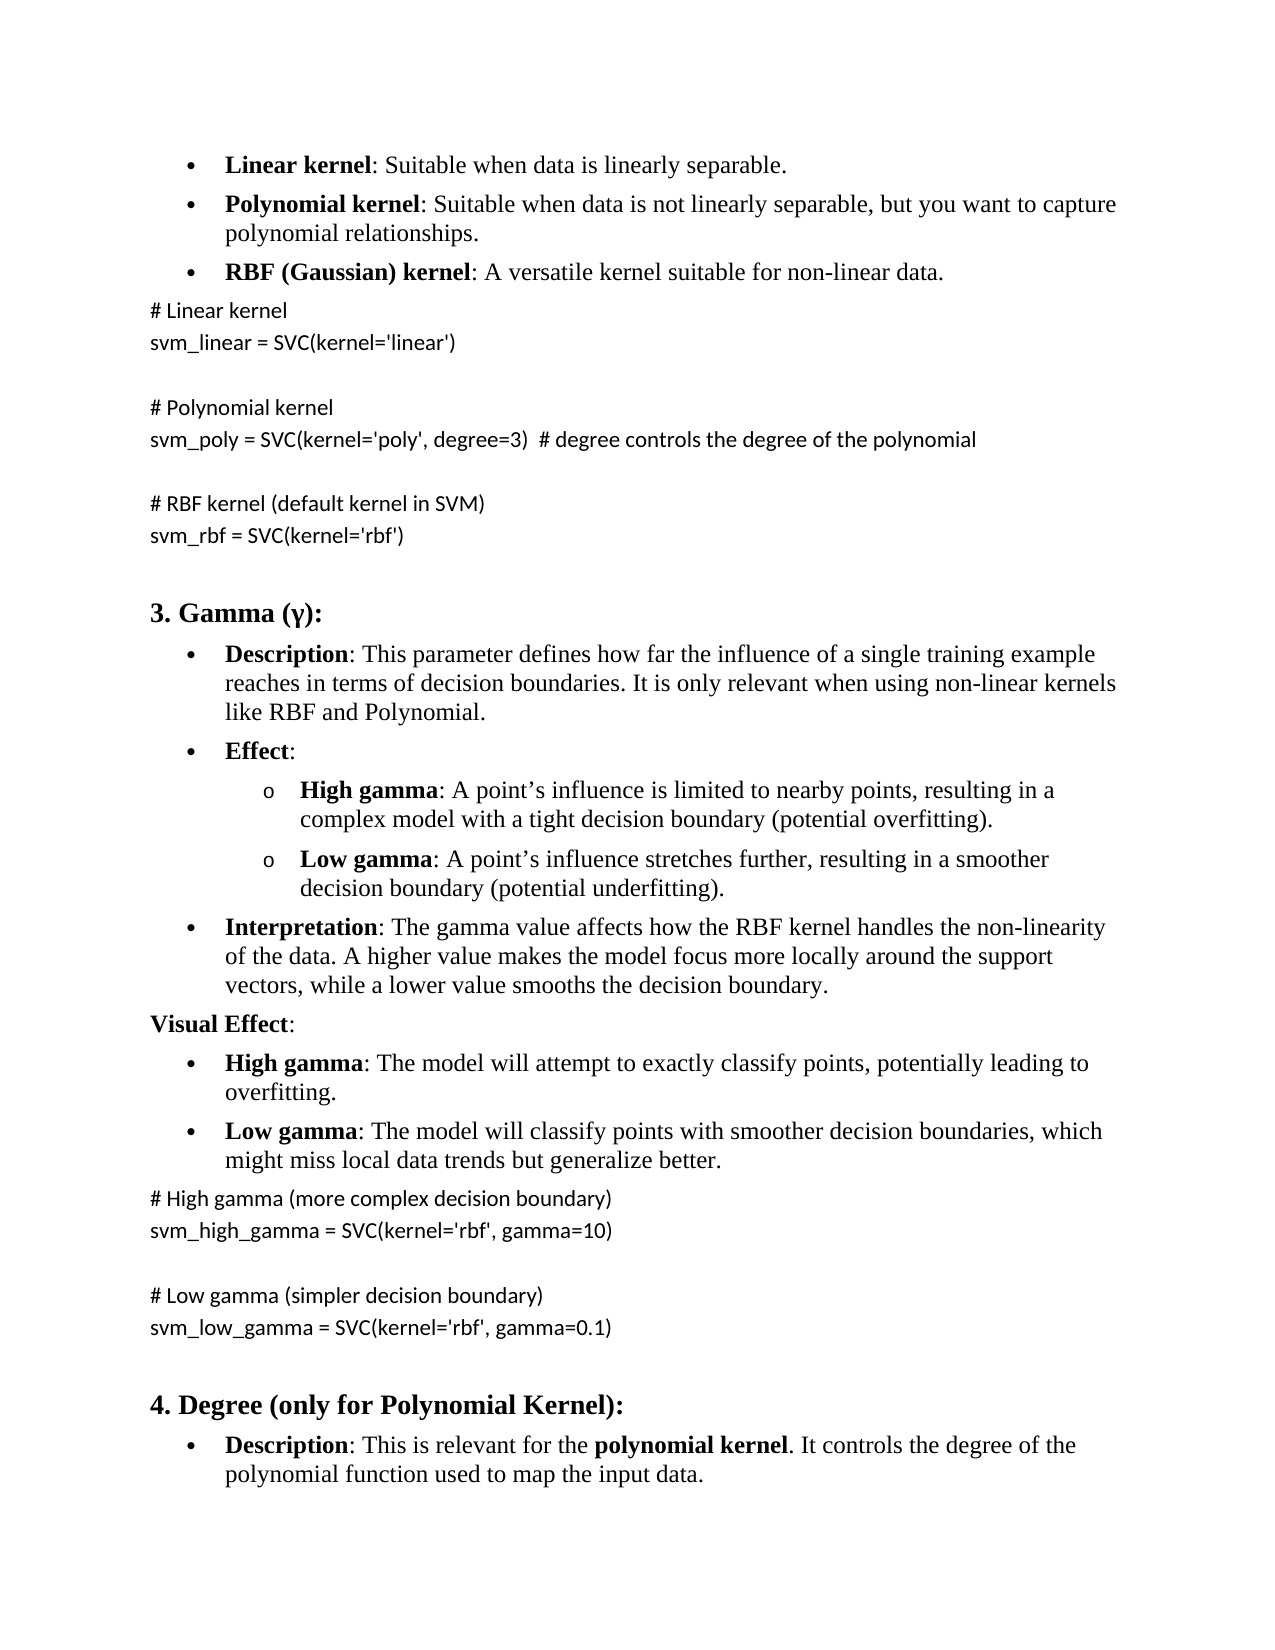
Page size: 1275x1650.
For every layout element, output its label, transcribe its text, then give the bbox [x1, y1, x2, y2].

list Polynomial kernel: Suitable when data is not linearly separable, but you want to capture polynomial relationships. [187, 189, 1125, 247]
list Low gamma: A point’s influence stretches further, resulting in a smoother decision boundary (potential underfitting). [262, 844, 1125, 902]
text # Linear kernel [150, 296, 1125, 324]
text # Polynomial kernel [150, 393, 1125, 421]
list Low gamma: The model will classify points with smoother decision boundaries, which might miss local data trends but generalize better. [187, 1116, 1125, 1174]
text # Low gamma (simpler decision boundary) [150, 1281, 1125, 1309]
list Effect: [187, 736, 1125, 764]
list Description: This parameter defines how far the influence of a single training example reaches in terms of decision boundaries. It is only relevant when using non-linear kernels like RBF and Polynomial. [187, 639, 1125, 725]
text svm_high_gamma = SVC(kernel='rbf', gamma=10) [150, 1216, 1125, 1244]
list Interpretation: The gamma value affects how the RBF kernel handles the non-linearity of the data. A higher value makes the model focus more locally around the support vectors, while a lower value smooths the decision boundary. [187, 912, 1125, 999]
list Description: This is relevant for the polynomial kernel. It controls the degree of the polynomial function used to map the input data. [187, 1431, 1125, 1488]
text svm_poly = SVC(kernel='poly', degree=3) # degree controls the degree of the polynomial [150, 425, 1125, 453]
list High gamma: The model will attempt to exactly classify points, potentially leading to overfitting. [187, 1048, 1125, 1106]
subtitle 3. Gamma (γ): [150, 596, 1125, 629]
list RBF (Gaussian) kernel: A versatile kernel suitable for non-linear data. [187, 257, 1125, 286]
text # RBF kernel (default kernel in SVM) [150, 489, 1125, 517]
text svm_linear = SVC(kernel='linear') [150, 328, 1125, 356]
text svm_rbf = SVC(kernel='rbf') [150, 522, 1125, 549]
subtitle 4. Degree (only for Polynomial Kernel): [150, 1388, 1125, 1420]
list Linear kernel: Suitable when data is linearly separable. [187, 150, 1125, 179]
text # High gamma (more complex decision boundary) [150, 1184, 1125, 1212]
list High gamma: A point’s influence is limited to nearby points, resulting in a complex model with a tight decision boundary (potential overfitting). [262, 775, 1125, 833]
text Visual Effect: [150, 1009, 1125, 1038]
text svm_low_gamma = SVC(kernel='rbf', gamma=0.1) [150, 1313, 1125, 1341]
